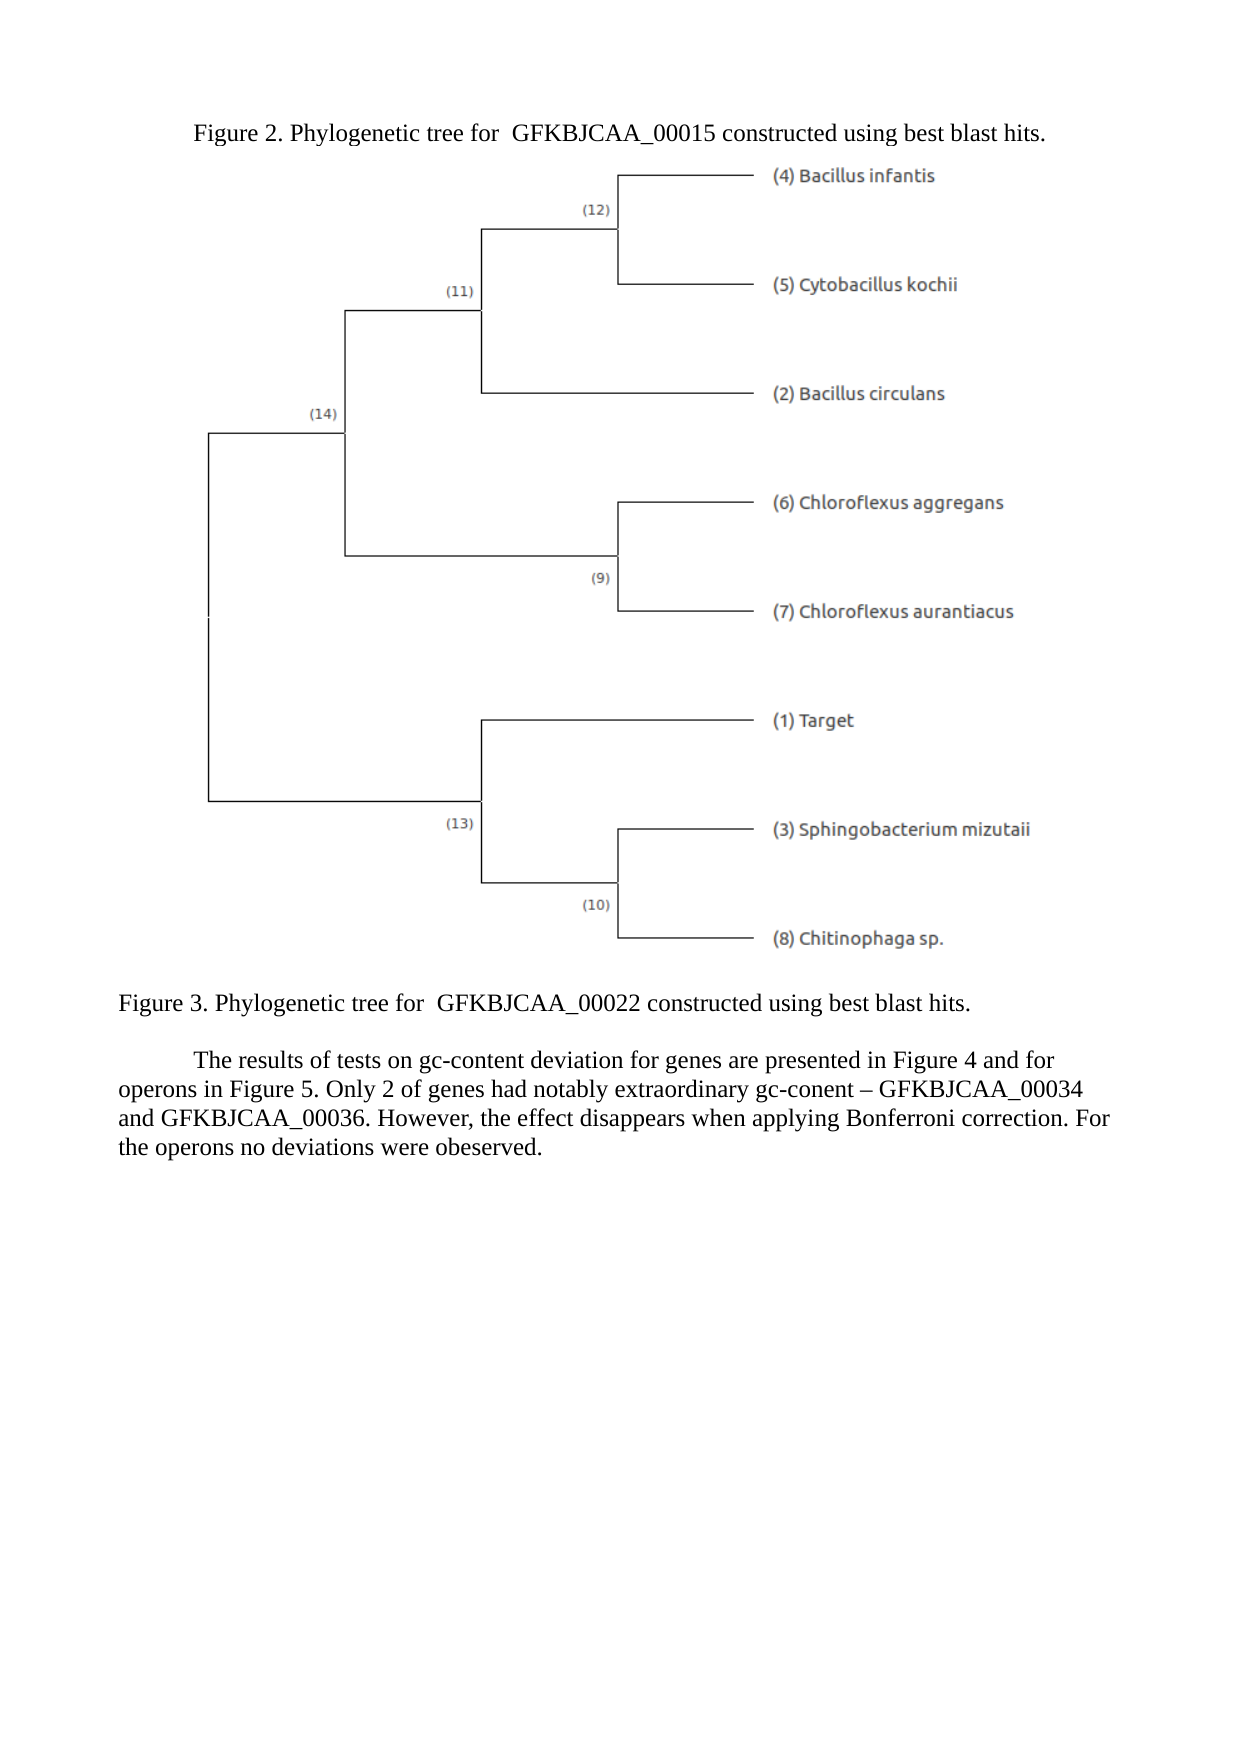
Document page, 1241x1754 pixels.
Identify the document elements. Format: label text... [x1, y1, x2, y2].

text Figure 2. Phylogenetic tree for GFKBJCAA_00015 constructed using best blast hits. [118, 118, 1122, 147]
text Figure 3. Phylogenetic tree for GFKBJCAA_00022 constructed using best blast hits. [118, 988, 1122, 1017]
picture [173, 146, 1067, 960]
text The results of tests on gc-content deviation for genes are presented in Figure 4 and for operons in Figure 5. Only 2 of genes had notably extraordinary gc-conent – GFKBJCAA_00034 and GFKBJCAA_00036. However, the effect disappears when applying Bonferroni correction. For the operons no deviations were obeserved. [118, 1046, 1122, 1161]
